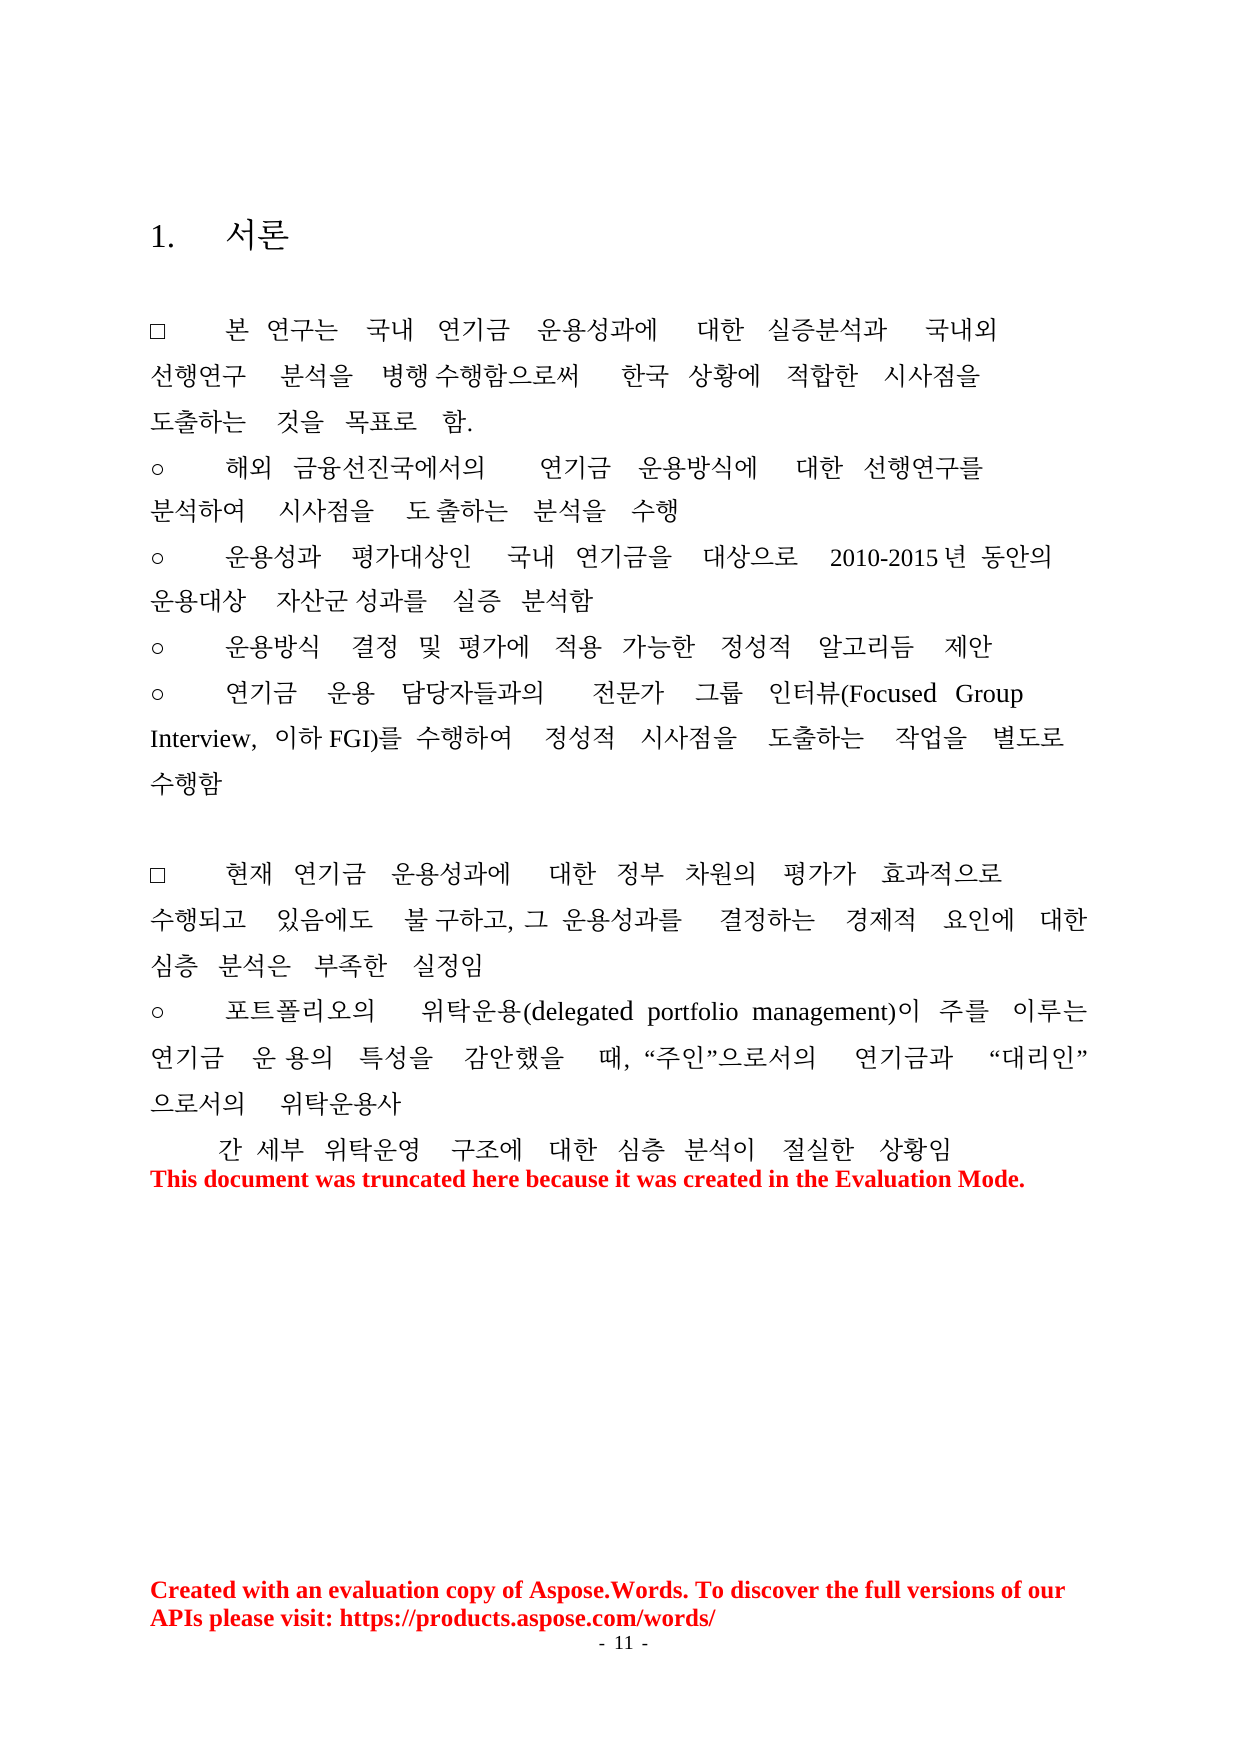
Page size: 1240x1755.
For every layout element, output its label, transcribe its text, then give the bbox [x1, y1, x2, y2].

list 현재 연기금 운용성과에 대한 정부 차원의 평가가 효과적으로 수행되고 있음에도 불 구하고, 그 운용성과를 결정하는 경제적 요인에 대한 심층 분석은 부족한 실정임 [1092, 843, 1108, 981]
text This document was truncated here because it was created in the Evaluation Mode. [150, 1165, 1092, 1193]
list 본 연구는 국내 연기금 운용성과에 대한 실증분석과 국내외 선행연구 분석을 병행 수행함으로써 한국 상황에 적합한 시사점을 도출하는 것을 목표로 함. [150, 299, 1103, 437]
list 운용성과 평가대상인 국내 연기금을 대상으로 2010-2015년 동안의 운용대상 자산군 성과를 실증 분석함 [150, 528, 1097, 616]
text 간 세부 위탁운영 구조에 대한 심층 분석이 절실한 상황임 [218, 1137, 1112, 1165]
list 해외 금융선진국에서의 연기금 운용방식에 대한 선행연구를 분석하여 시사점을 도 출하는 분석을 수행 [150, 439, 1108, 526]
list 서론 [150, 218, 1112, 255]
